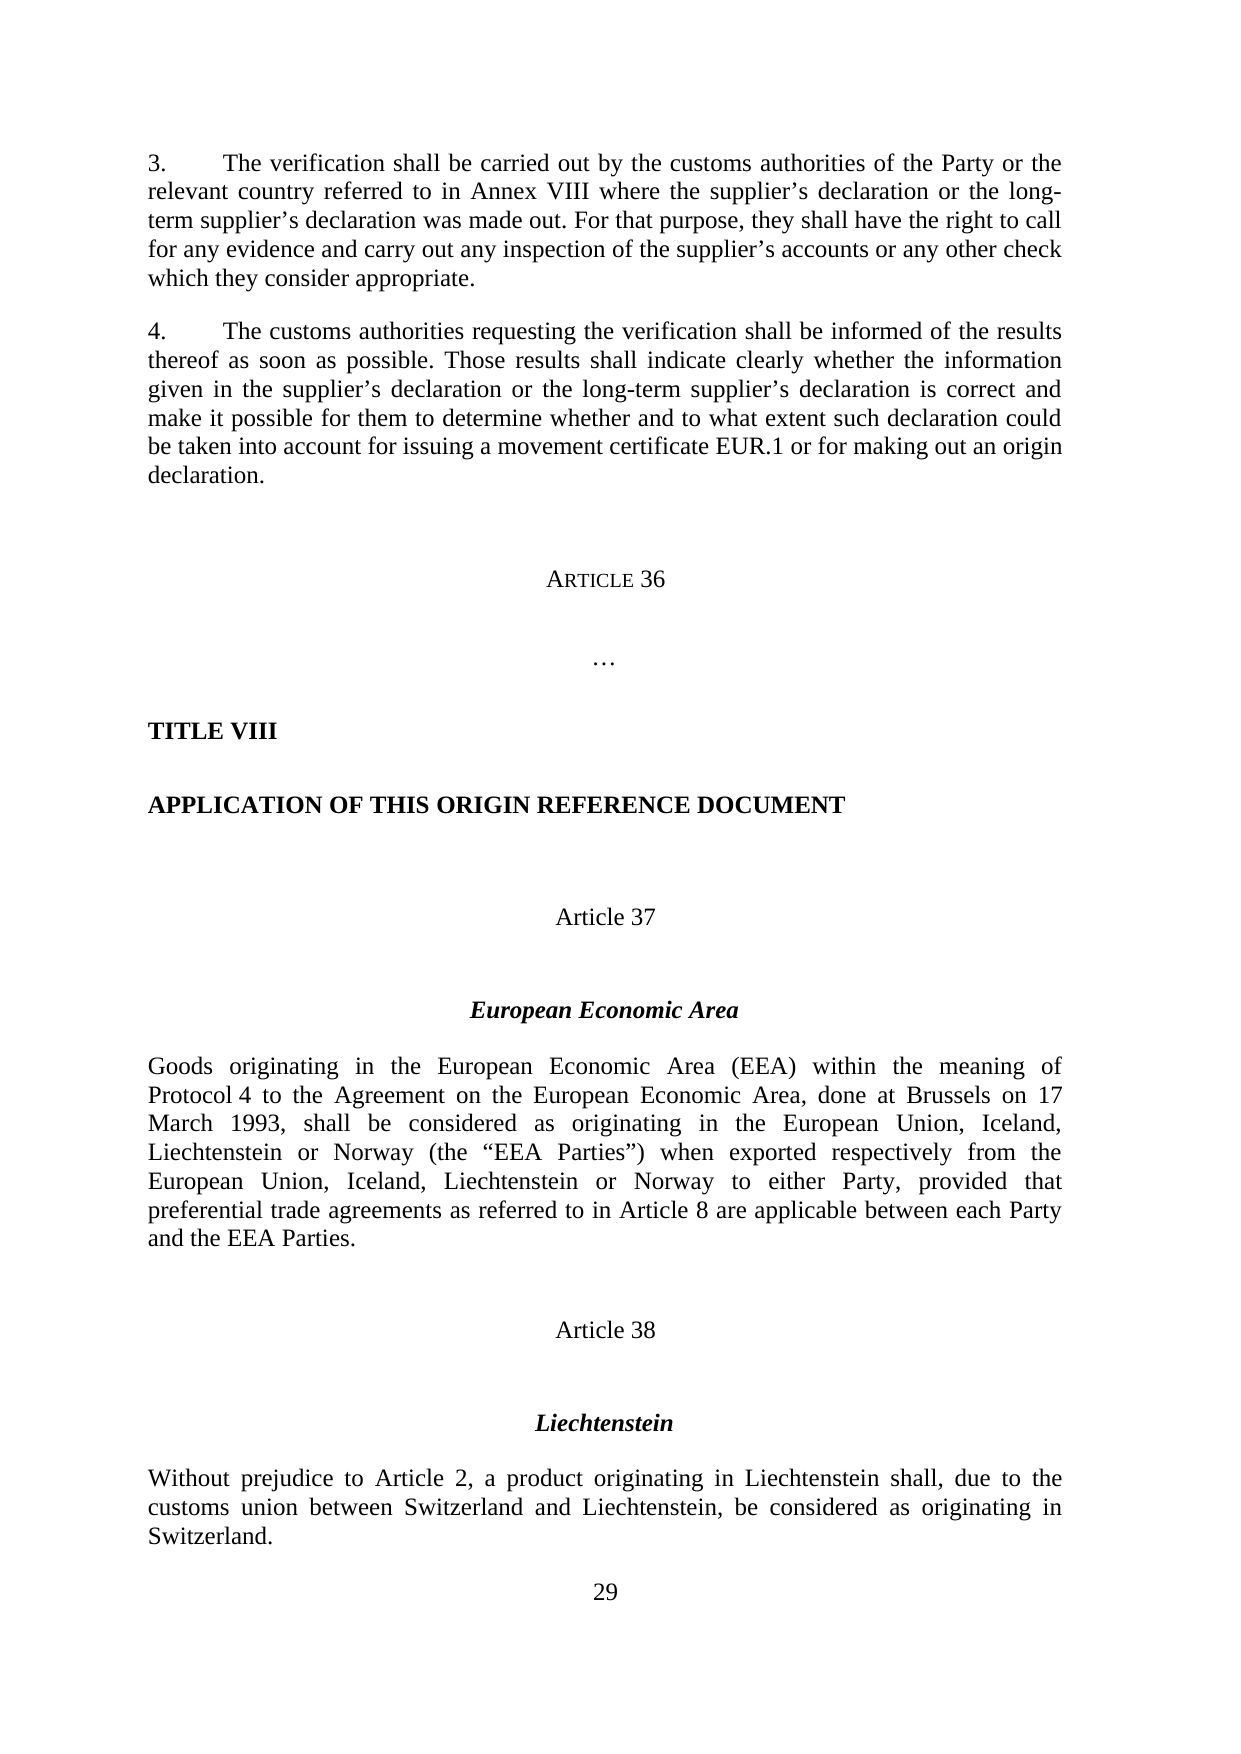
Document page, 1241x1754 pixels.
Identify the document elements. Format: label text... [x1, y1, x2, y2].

text European Economic Area [148, 995, 1063, 1024]
subtitle Article 36 [148, 564, 1063, 593]
title APPLICATION OF THIS Origin Reference Document [148, 791, 1063, 819]
text Article 37 [148, 902, 1063, 931]
text Without prejudice to Article 2, a product originating in Liechtenstein shall, due to the customs union between Switzerland and Liechtenstein, be considered as originating in Switzerland. [148, 1463, 1063, 1550]
title … [148, 642, 1063, 671]
text Liechtenstein [148, 1408, 1063, 1437]
list 3. The verification shall be carried out by the customs authorities of the Party or the relevant country referred to in Annex VIII where the supplier’s declaration or the long-term supplier’s declaration was made out. For that purpose, they shall have the right to call for any evidence and carry out any inspection of the supplier’s accounts or any other check which they consider appropriate. [148, 148, 1063, 291]
text Article 38 [148, 1315, 1063, 1343]
title TITLE VIII [148, 716, 1063, 745]
list 4. The customs authorities requesting the verification shall be informed of the results thereof as soon as possible. Those results shall indicate clearly whether the information given in the supplier’s declaration or the long-term supplier’s declaration is correct and make it possible for them to determine whether and to what extent such declaration could be taken into account for issuing a movement certificate EUR.1 or for making out an origin declaration. [148, 316, 1063, 489]
text Goods originating in the European Economic Area (EEA) within the meaning of Protocol 4 to the Agreement on the European Economic Area, done at Brussels on 17 March 1993, shall be considered as originating in the European Union, Iceland, Liechtenstein or Norway (the “EEA Parties”) when exported respectively from the European Union, Iceland, Liechtenstein or Norway to either Party, provided that preferential trade agreements as referred to in Article 8 are applicable between each Party and the EEA Parties. [148, 1051, 1063, 1252]
